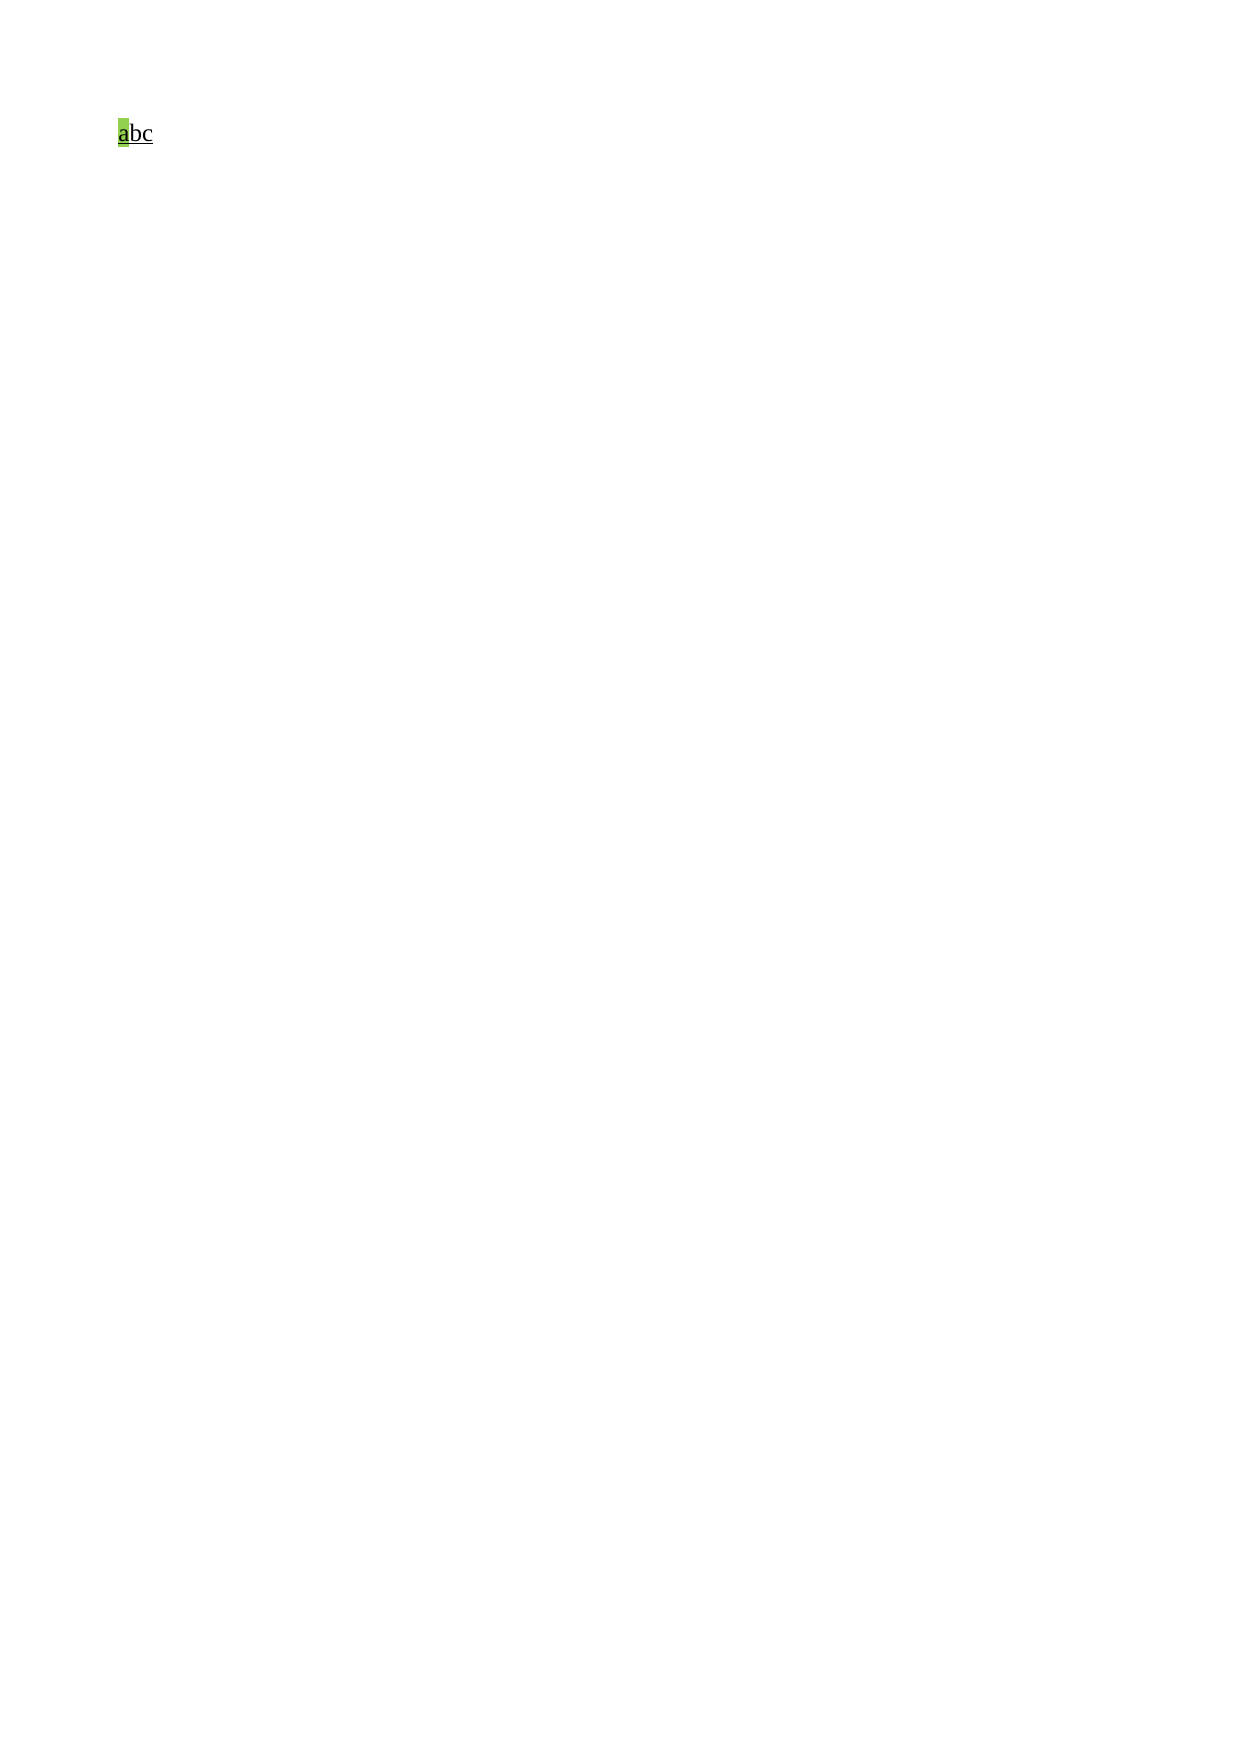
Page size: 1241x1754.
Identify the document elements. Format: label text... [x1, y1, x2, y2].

text abc [118, 118, 1122, 147]
